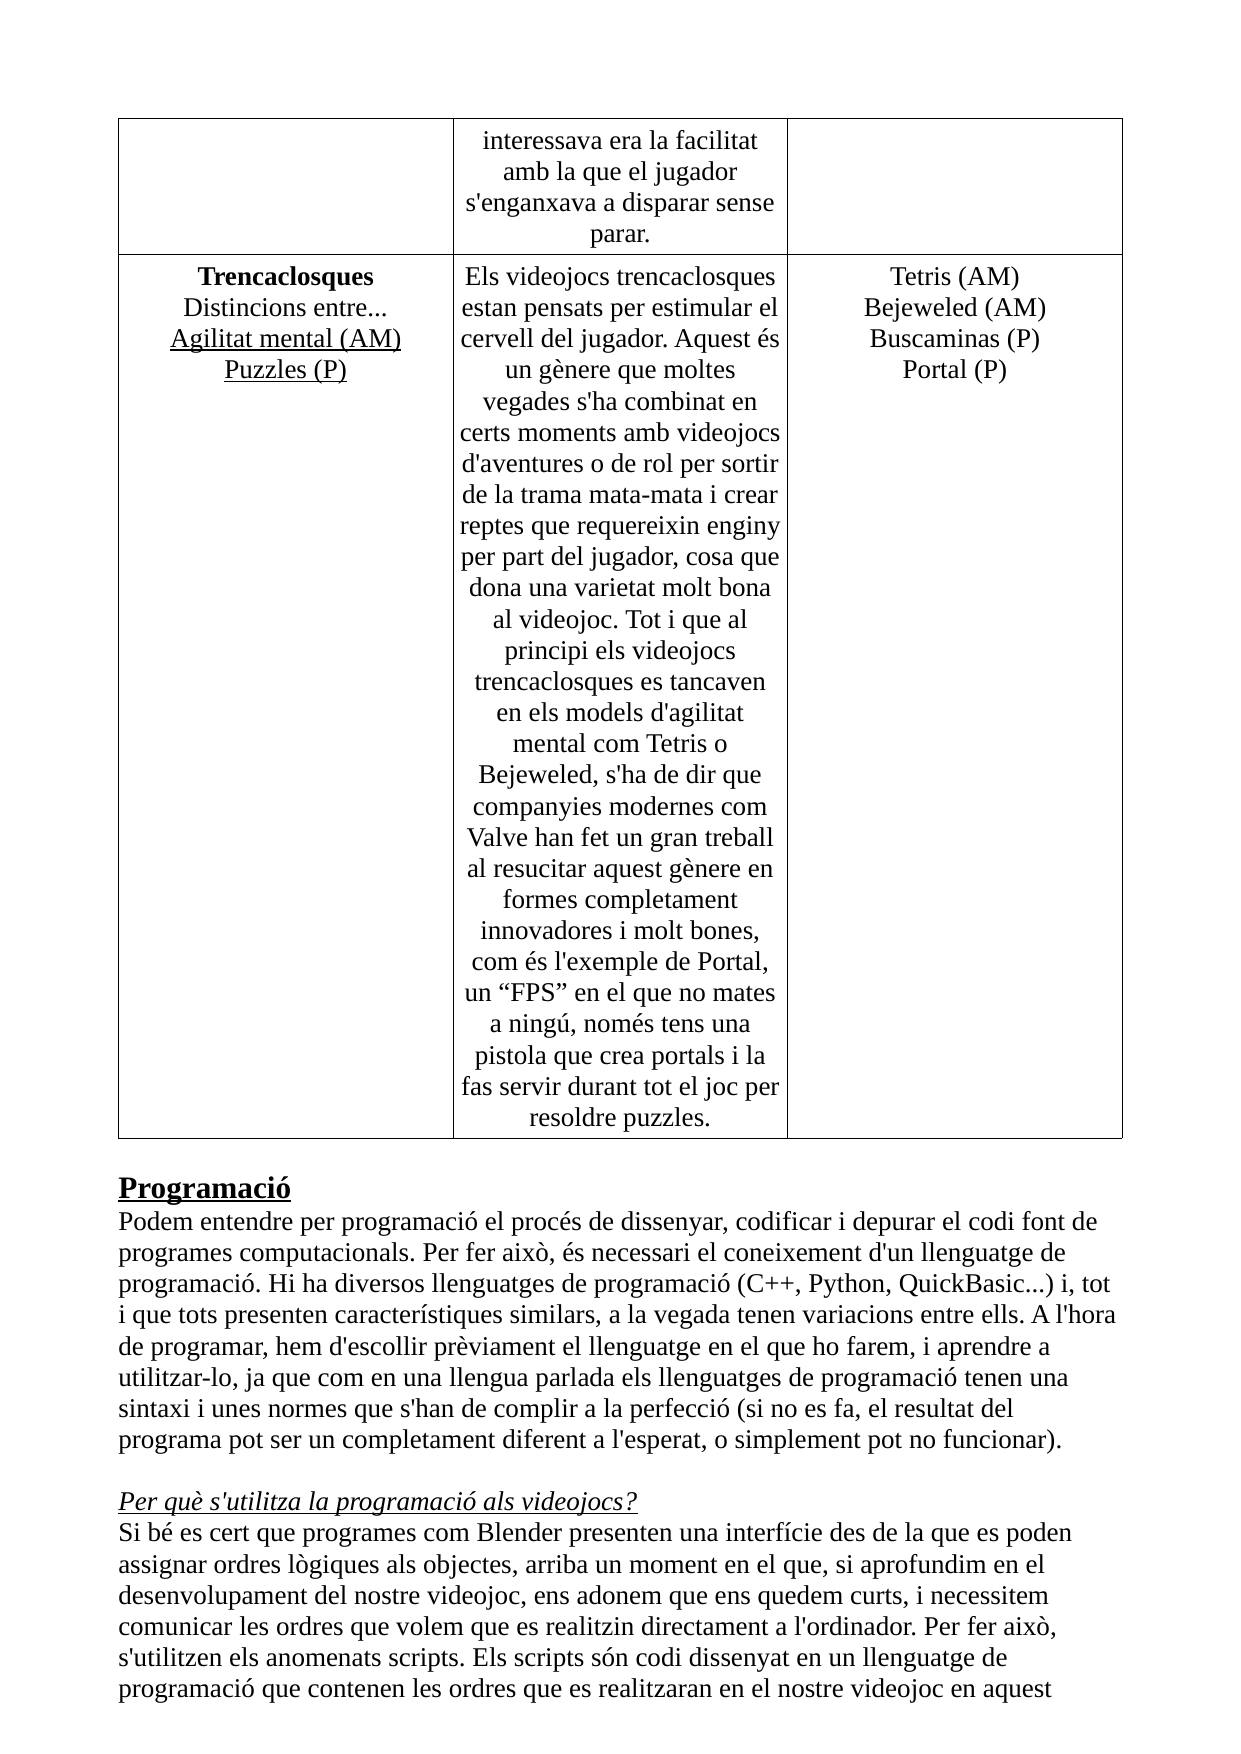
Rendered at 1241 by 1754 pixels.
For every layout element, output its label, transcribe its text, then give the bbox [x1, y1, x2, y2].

text Programació [118, 1169, 1122, 1205]
table_cell Els videojocs trencaclosques estan pensats per estimular el cervell del jugador. Aquest és un gènere que moltes vegades s'ha combinat en certs moments amb videojocs d'aventures o de rol per sortir de la trama mata-mata i crear reptes que requereixin enginy per part del jugador, cosa que dona una varietat molt bona al videojoc. Tot i que al principi els videojocs trencaclosques es tancaven en els models d'agilitat mental com Tetris o Bejeweled, s'ha de dir que companyies modernes com Valve han fet un gran treball al resucitar aquest gènere en formes completament innovadores i molt bones, com és l'exemple de Portal, un “FPS” en el que no mates a ningú, només tens una pistola que crea portals i la fas servir durant tot el joc per resoldre puzzles. [454, 255, 787, 1138]
table_cell interessava era la facilitat amb la que el jugador s'enganxava a disparar sense parar. [454, 119, 787, 254]
text Per què s'utilitza la programació als videojocs? [118, 1485, 1122, 1517]
table_cell [788, 119, 1122, 254]
table_cell Trencaclosques Distincions entre... Agilitat mental (AM) Puzzles (P) [119, 255, 453, 1138]
table_cell Tetris (AM) Bejeweled (AM) Buscaminas (P) Portal (P) [788, 255, 1122, 1138]
text Si bé es cert que programes com Blender presenten una interfície des de la que es poden assignar ordres lògiques als objectes, arriba un moment en el que, si aprofundim en el desenvolupament del nostre videojoc, ens adonem que ens quedem curts, i necessitem comunicar les ordres que volem que es realitzin directament a l'ordinador. Per fer això, s'utilitzen els anomenats scripts. Els scripts són codi dissenyat en un llenguatge de programació que contenen les ordres que es realitzaran en el nostre videojoc en aquest [118, 1517, 1122, 1703]
text Podem entendre per programació el procés de dissenyar, codificar i depurar el codi font de programes computacionals. Per fer això, és necessari el coneixement d'un llenguatge de programació. Hi ha diversos llenguatges de programació (C++, Python, QuickBasic...) i, tot i que tots presenten característiques similars, a la vegada tenen variacions entre ells. A l'hora de programar, hem d'escollir prèviament el llenguatge en el que ho farem, i aprendre a utilitzar-lo, ja que com en una llengua parlada els llenguatges de programació tenen una sintaxi i unes normes que s'han de complir a la perfecció (si no es fa, el resultat del programa pot ser un completament diferent a l'esperat, o simplement pot no funcionar). [118, 1205, 1122, 1454]
table_cell [119, 119, 453, 254]
